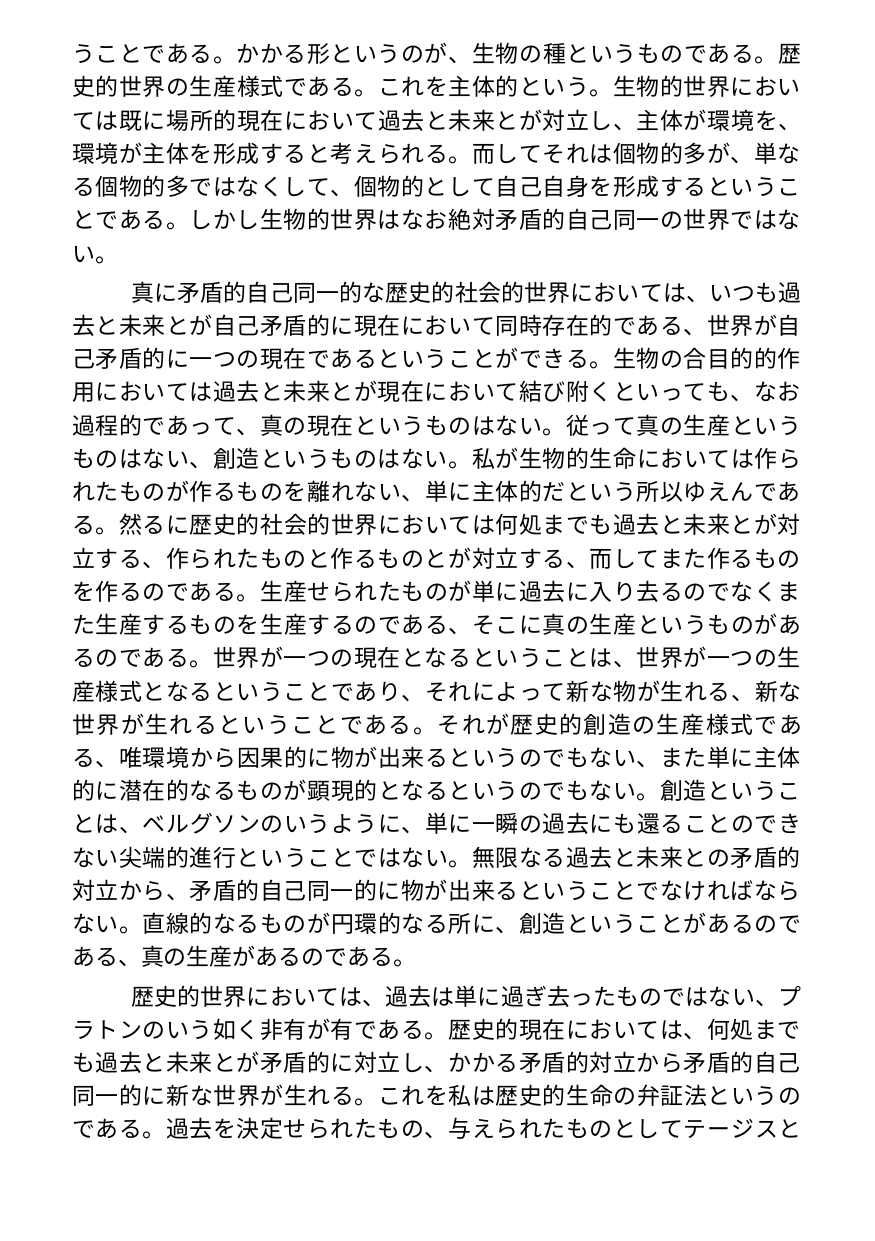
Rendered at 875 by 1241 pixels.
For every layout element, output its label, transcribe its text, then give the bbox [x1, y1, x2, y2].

text 真に矛盾的自己同一的な歴史的社会的世界においては、いつも過去と未来とが自己矛盾的に現在において同時存在的である、世界が自己矛盾的に一つの現在であるということができる。生物の合目的的作用においては過去と未来とが現在において結び附くといっても、なお過程的であって、真の現在というものはない。従って真の生産というものはない、創造というものはない。私が生物的生命においては作られたものが作るものを離れない、単に主体的だという所以ゆえんである。然るに歴史的社会的世界においては何処までも過去と未来とが対立する、作られたものと作るものとが対立する、而してまた作るものを作るのである。生産せられたものが単に過去に入り去るのでなくまた生産するものを生産するのである、そこに真の生産というものがあるのである。世界が一つの現在となるということは、世界が一つの生産様式となるということであり、それによって新な物が生れる、新な世界が生れるということである。それが歴史的創造の生産様式である、唯環境から因果的に物が出来るというのでもない、また単に主体的に潜在的なるものが顕現的となるというのでもない。創造ということは、ベルグソンのいうように、単に一瞬の過去にも還ることのできない尖端的進行ということではない。無限なる過去と未来との矛盾的対立から、矛盾的自己同一的に物が出来るということでなければならない。直線的なるものが円環的なる所に、創造ということがあるのである、真の生産があるのである。 [72, 274, 802, 972]
text 歴史的世界においては、過去は単に過ぎ去ったものではない、プラトンのいう如く非有が有である。歴史的現在においては、何処までも過去と未来とが矛盾的に対立し、かかる矛盾的対立から矛盾的自己同一的に新な世界が生れる。これを私は歴史的生命の弁証法というのである。過去を決定せられたもの、与えられたものとしてテージスと [72, 978, 802, 1144]
text うことである。かかる形というのが、生物の種というものである。歴史的世界の生産様式である。これを主体的という。生物的世界においては既に場所的現在において過去と未来とが対立し、主体が環境を、環境が主体を形成すると考えられる。而してそれは個物的多が、単なる個物的多ではなくして、個物的として自己自身を形成するということである。しかし生物的世界はなお絶対矛盾的自己同一の世界ではない。 [72, 36, 802, 269]
